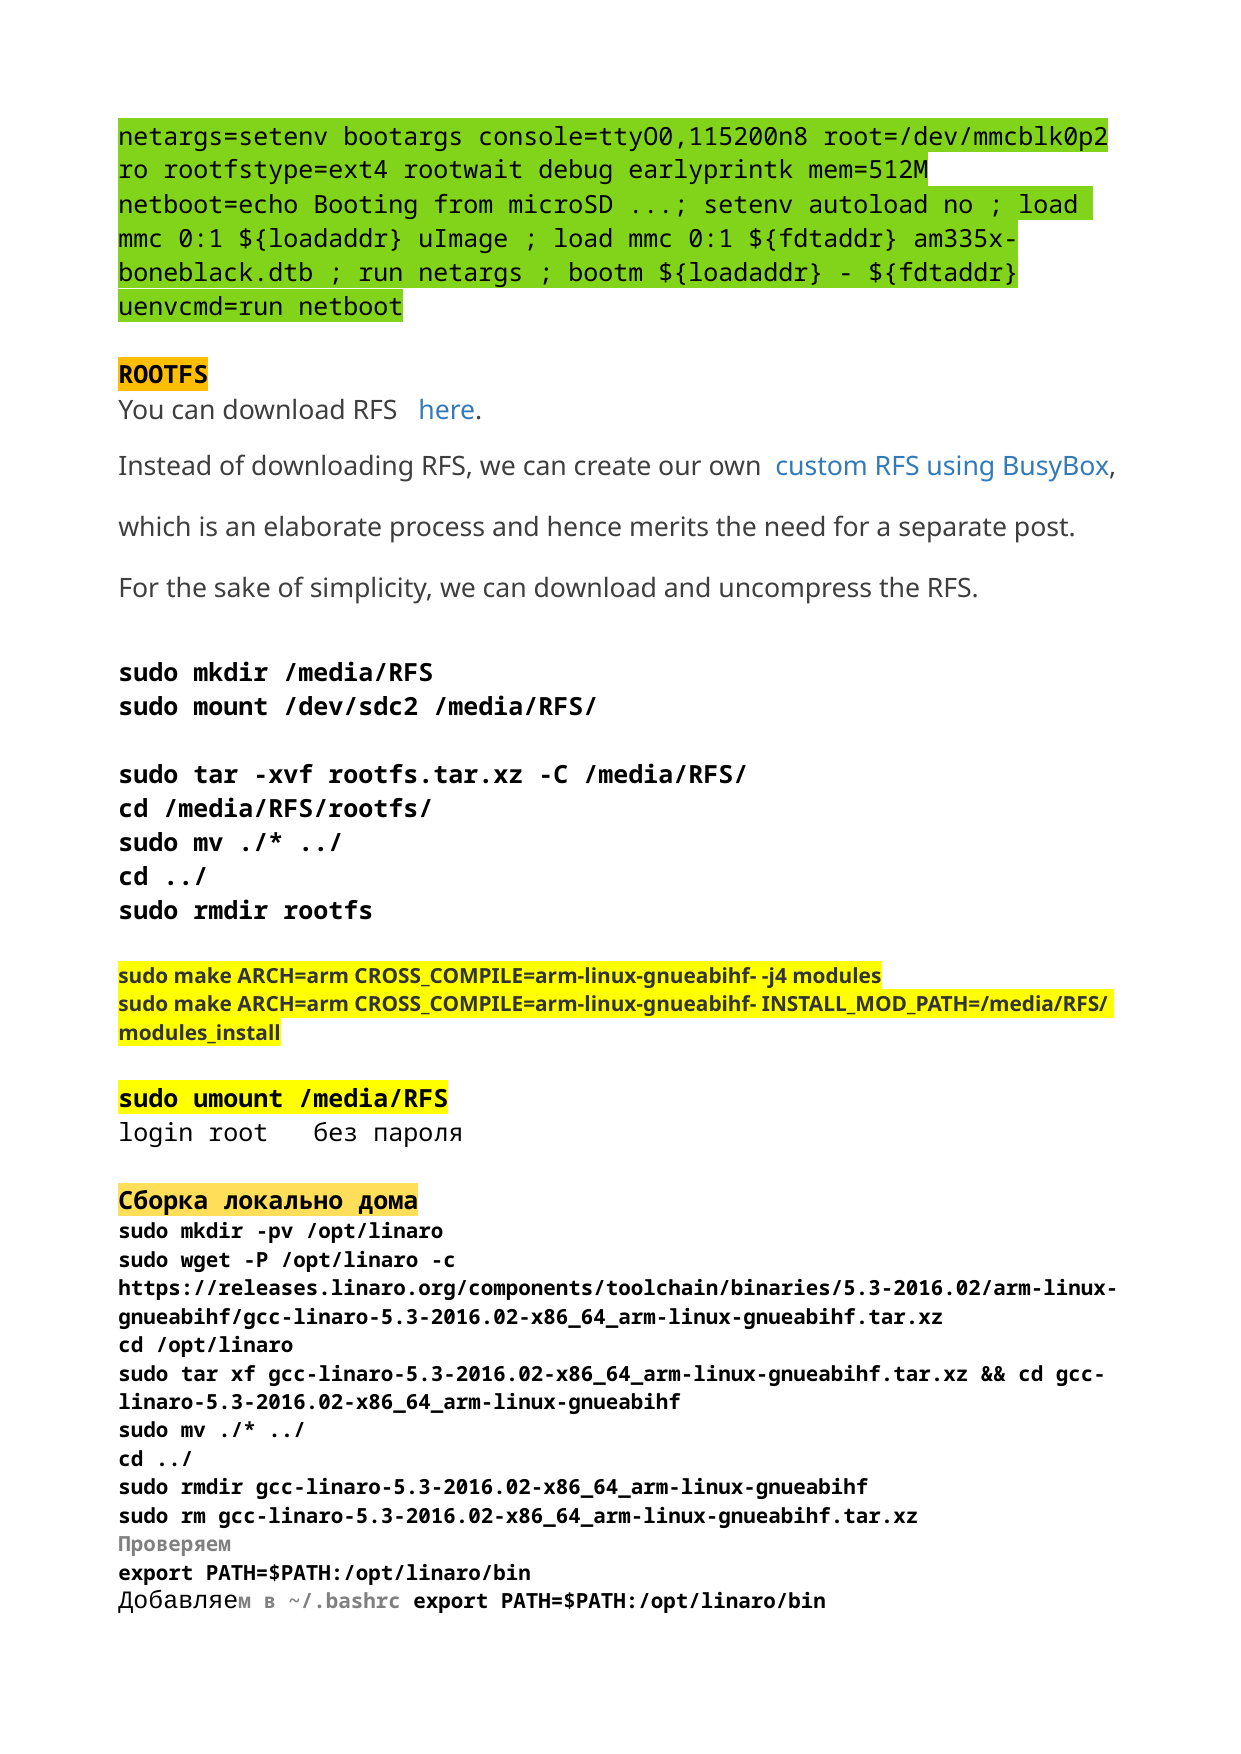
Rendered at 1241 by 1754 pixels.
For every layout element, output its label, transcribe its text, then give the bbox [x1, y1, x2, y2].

text sudo rmdir gcc-linaro-5.3-2016.02-x86_64_arm-linux-gnueabihf [118, 1472, 1122, 1501]
text sudo make ARCH=arm CROSS_COMPILE=arm-linux-gnueabihf- INSTALL_MOD_PATH=/media/RFS/ modules_install [118, 989, 1122, 1046]
text cd /opt/linaro [118, 1330, 1122, 1359]
text You can download RFS here. [118, 391, 1122, 427]
text sudo tar -xvf rootfs.tar.xz -C /media/RFS/ [118, 756, 1122, 791]
text Сборка локально дома [118, 1182, 1122, 1216]
text sudo rm gcc-linaro-5.3-2016.02-x86_64_arm-linux-gnueabihf.tar.xz [118, 1501, 1122, 1529]
text netargs=setenv bootargs console=ttyO0,115200n8 root=/dev/mmcblk0p2 ro rootfstype=ext4 rootwait debug earlyprintk mem=512M [118, 118, 1122, 186]
text sudo mkdir /media/RFS [118, 654, 1122, 688]
text sudo make ARCH=arm CROSS_COMPILE=arm-linux-gnueabihf- -j4 modules [118, 961, 1122, 989]
text export PATH=$PATH:/opt/linaro/bin [118, 1558, 1122, 1586]
text sudo umount /media/RFS [118, 1080, 1122, 1114]
text Проверяем [118, 1529, 1122, 1558]
text sudo rmdir rootfs [118, 893, 1122, 927]
text Instead of downloading RFS, we can create our own custom RFS using BusyBox, which is an elaborate process and hence merits the need for a separate post. For the sake of simplicity, we can download and uncompress the RFS. [118, 447, 1122, 606]
text ROOTFS [118, 357, 1122, 391]
text netboot=echo Booting from microSD ...; setenv autoload no ; load mmc 0:1 ${loadaddr} uImage ; load mmc 0:1 ${fdtaddr} am335x-boneblack.dtb ; run netargs ; bootm ${loadaddr} - ${fdtaddr} [118, 186, 1122, 288]
text login root без пароля [118, 1114, 1122, 1148]
text cd ../ [118, 1444, 1122, 1472]
text sudo mv ./* ../ [118, 824, 1122, 859]
text sudo mount /dev/sdc2 /media/RFS/ [118, 688, 1122, 722]
text sudo tar xf gcc-linaro-5.3-2016.02-x86_64_arm-linux-gnueabihf.tar.xz && cd gcc-linaro-5.3-2016.02-x86_64_arm-linux-gnueabihf [118, 1359, 1122, 1416]
text sudo mkdir -pv /opt/linaro [118, 1216, 1122, 1245]
text sudo wget -P /opt/linaro -c https://releases.linaro.org/components/toolchain/binaries/5.3-2016.02/arm-linux-gnueabihf/gcc-linaro-5.3-2016.02-x86_64_arm-linux-gnueabihf.tar.xz [118, 1245, 1122, 1330]
text Добавляем в ~/.bashrc export PATH=$PATH:/opt/linaro/bin [118, 1586, 1122, 1616]
text cd /media/RFS/rootfs/ [118, 791, 1122, 824]
text sudo mv ./* ../ [118, 1416, 1122, 1444]
text cd ../ [118, 859, 1122, 893]
text uenvcmd=run netboot [118, 288, 1122, 322]
